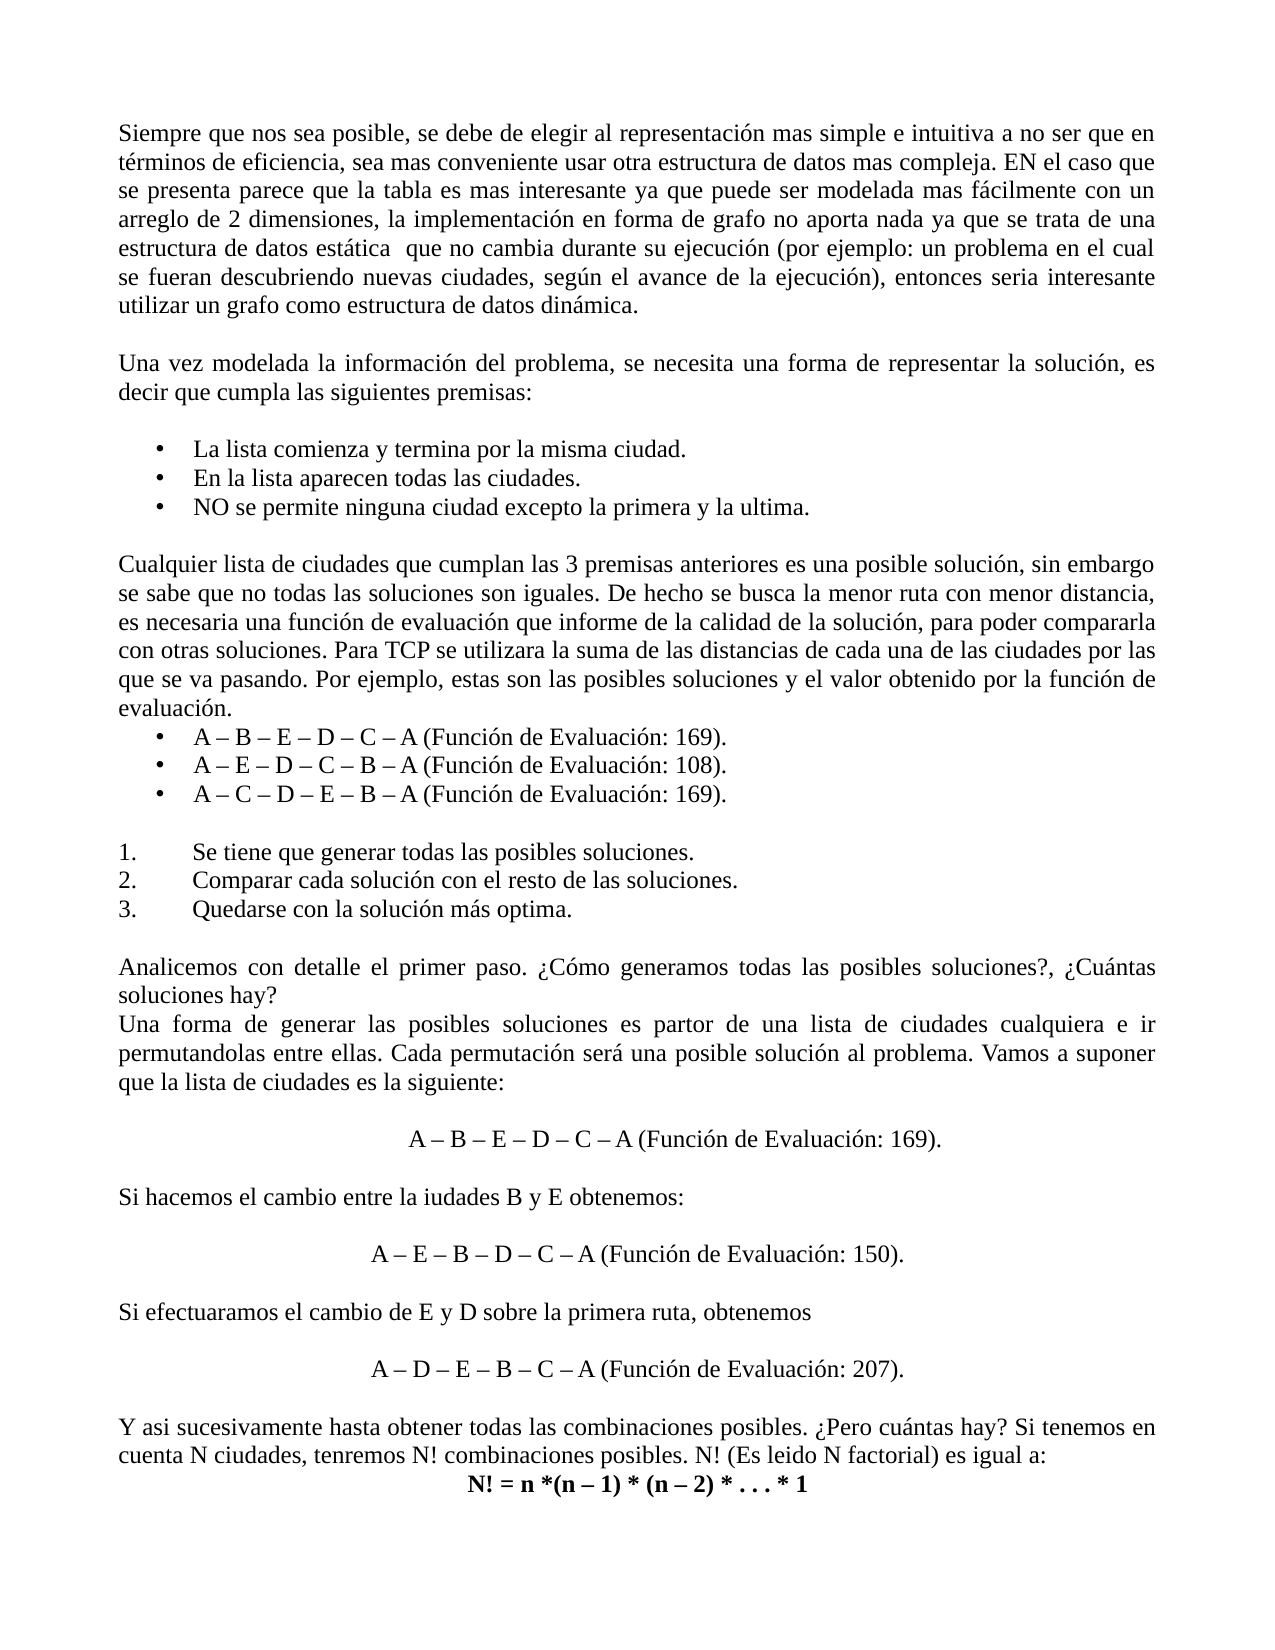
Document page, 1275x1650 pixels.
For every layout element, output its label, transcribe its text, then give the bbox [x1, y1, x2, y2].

list A – C – D – E – B – A (Función de Evaluación: 169). [156, 779, 1157, 808]
text Siempre que nos sea posible, se debe de elegir al representación mas simple e intuitiva a no ser que en términos de eficiencia, sea mas conveniente usar otra estructura de datos mas compleja. EN el caso que se presenta parece que la tabla es mas interesante ya que puede ser modelada mas fácilmente con un arreglo de 2 dimensiones, la implementación en forma de grafo no aporta nada ya que se trata de una estructura de datos estática que no cambia durante su ejecución (por ejemplo: un problema en el cual se fueran descubriendo nuevas ciudades, según el avance de la ejecución), entonces seria interesante utilizar un grafo como estructura de datos dinámica. [118, 118, 1157, 319]
text 1. Se tiene que generar todas las posibles soluciones. [118, 837, 1157, 866]
text A – E – B – D – C – A (Función de Evaluación: 150). [118, 1239, 1157, 1268]
text Si hacemos el cambio entre la iudades B y E obtenemos: [118, 1182, 1157, 1211]
list NO se permite ninguna ciudad excepto la primera y la ultima. [156, 492, 1157, 521]
text Una forma de generar las posibles soluciones es partor de una lista de ciudades cualquiera e ir permutandolas entre ellas. Cada permutación será una posible solución al problema. Vamos a suponer que la lista de ciudades es la siguiente: [118, 1009, 1157, 1096]
text 2. Comparar cada solución con el resto de las soluciones. [118, 866, 1157, 894]
text Y asi sucesivamente hasta obtener todas las combinaciones posibles. ¿Pero cuántas hay? Si tenemos en cuenta N ciudades, tenremos N! combinaciones posibles. N! (Es leido N factorial) es igual a: [118, 1412, 1157, 1469]
text A – D – E – B – C – A (Función de Evaluación: 207). [118, 1354, 1157, 1383]
list La lista comienza y termina por la misma ciudad. [156, 434, 1157, 463]
text N! = n *(n – 1) * (n – 2) * . . . * 1 [118, 1469, 1157, 1498]
list A – B – E – D – C – A (Función de Evaluación: 169). [156, 722, 1157, 751]
text Si efectuaramos el cambio de E y D sobre la primera ruta, obtenemos [118, 1297, 1157, 1326]
text Cualquier lista de ciudades que cumplan las 3 premisas anteriores es una posible solución, sin embargo se sabe que no todas las soluciones son iguales. De hecho se busca la menor ruta con menor distancia, es necesaria una función de evaluación que informe de la calidad de la solución, para poder compararla con otras soluciones. Para TCP se utilizara la suma de las distancias de cada una de las ciudades por las que se va pasando. Por ejemplo, estas son las posibles soluciones y el valor obtenido por la función de evaluación. [118, 549, 1157, 722]
list A – E – D – C – B – A (Función de Evaluación: 108). [156, 751, 1157, 779]
list A – B – E – D – C – A (Función de Evaluación: 169). [156, 1124, 1157, 1153]
list En la lista aparecen todas las ciudades. [156, 463, 1157, 492]
text Analicemos con detalle el primer paso. ¿Cómo generamos todas las posibles soluciones?, ¿Cuántas soluciones hay? [118, 952, 1157, 1009]
text Una vez modelada la información del problema, se necesita una forma de representar la solución, es decir que cumpla las siguientes premisas: [118, 348, 1157, 406]
text 3. Quedarse con la solución más optima. [118, 894, 1157, 923]
